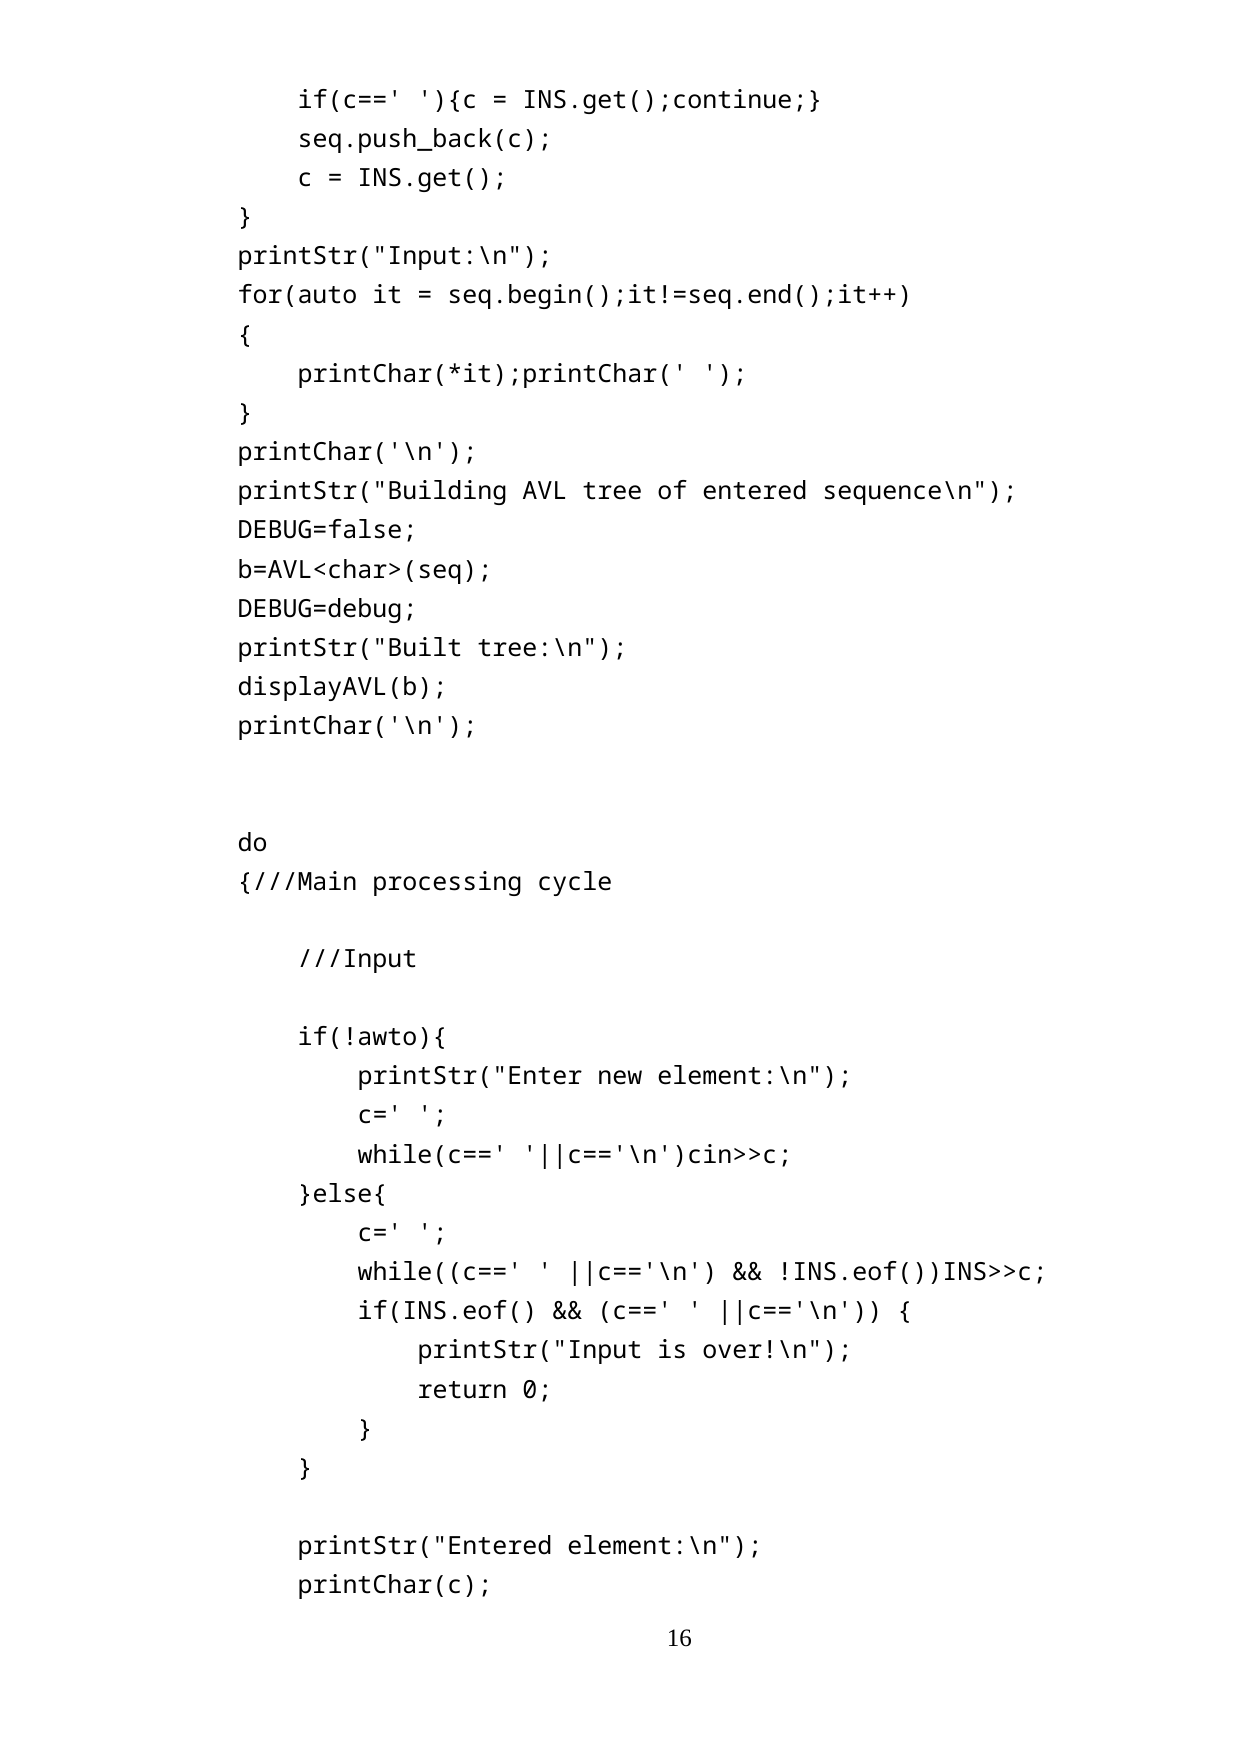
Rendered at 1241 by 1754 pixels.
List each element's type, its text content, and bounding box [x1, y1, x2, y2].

text printStr("Input is over!\n"); [177, 1332, 1181, 1366]
text printChar('\n'); [177, 434, 1181, 468]
text seq.push_back(c); [177, 121, 1181, 154]
text do [177, 824, 1181, 858]
text {///Main processing cycle [177, 863, 1181, 897]
text c=' '; [177, 1097, 1181, 1131]
text if(c==' '){c = INS.get();continue;} [177, 81, 1181, 115]
text printStr("Input:\n"); [177, 238, 1181, 272]
text displayAVL(b); [177, 669, 1181, 703]
text for(auto it = seq.begin();it!=seq.end();it++) [177, 277, 1181, 311]
text printStr("Entered element:\n"); [177, 1527, 1181, 1561]
text } [177, 1450, 1181, 1484]
text while((c==' ' ||c=='\n') && !INS.eof())INS>>c; [177, 1254, 1181, 1288]
text ///Input [177, 941, 1181, 975]
text if(INS.eof() && (c==' ' ||c=='\n')) { [177, 1293, 1181, 1327]
text } [177, 1411, 1181, 1444]
text } [177, 395, 1181, 429]
text c = INS.get(); [177, 160, 1181, 194]
text DEBUG=false; [177, 512, 1181, 546]
text printChar('\n'); [177, 708, 1181, 742]
text while(c==' '||c=='\n')cin>>c; [177, 1136, 1181, 1170]
text } [177, 199, 1181, 233]
text printChar(*it);printChar(' '); [177, 356, 1181, 389]
text }else{ [177, 1176, 1181, 1209]
text if(!awto){ [177, 1019, 1181, 1053]
text return 0; [177, 1371, 1181, 1405]
text { [177, 316, 1181, 350]
text b=AVL<char>(seq); [177, 551, 1181, 585]
text printStr("Built tree:\n"); [177, 630, 1181, 664]
text c=' '; [177, 1215, 1181, 1249]
text printChar(c); [177, 1567, 1181, 1601]
text printStr("Enter new element:\n"); [177, 1058, 1181, 1092]
text DEBUG=debug; [177, 591, 1181, 624]
text printStr("Building AVL tree of entered sequence\n"); [177, 473, 1181, 507]
